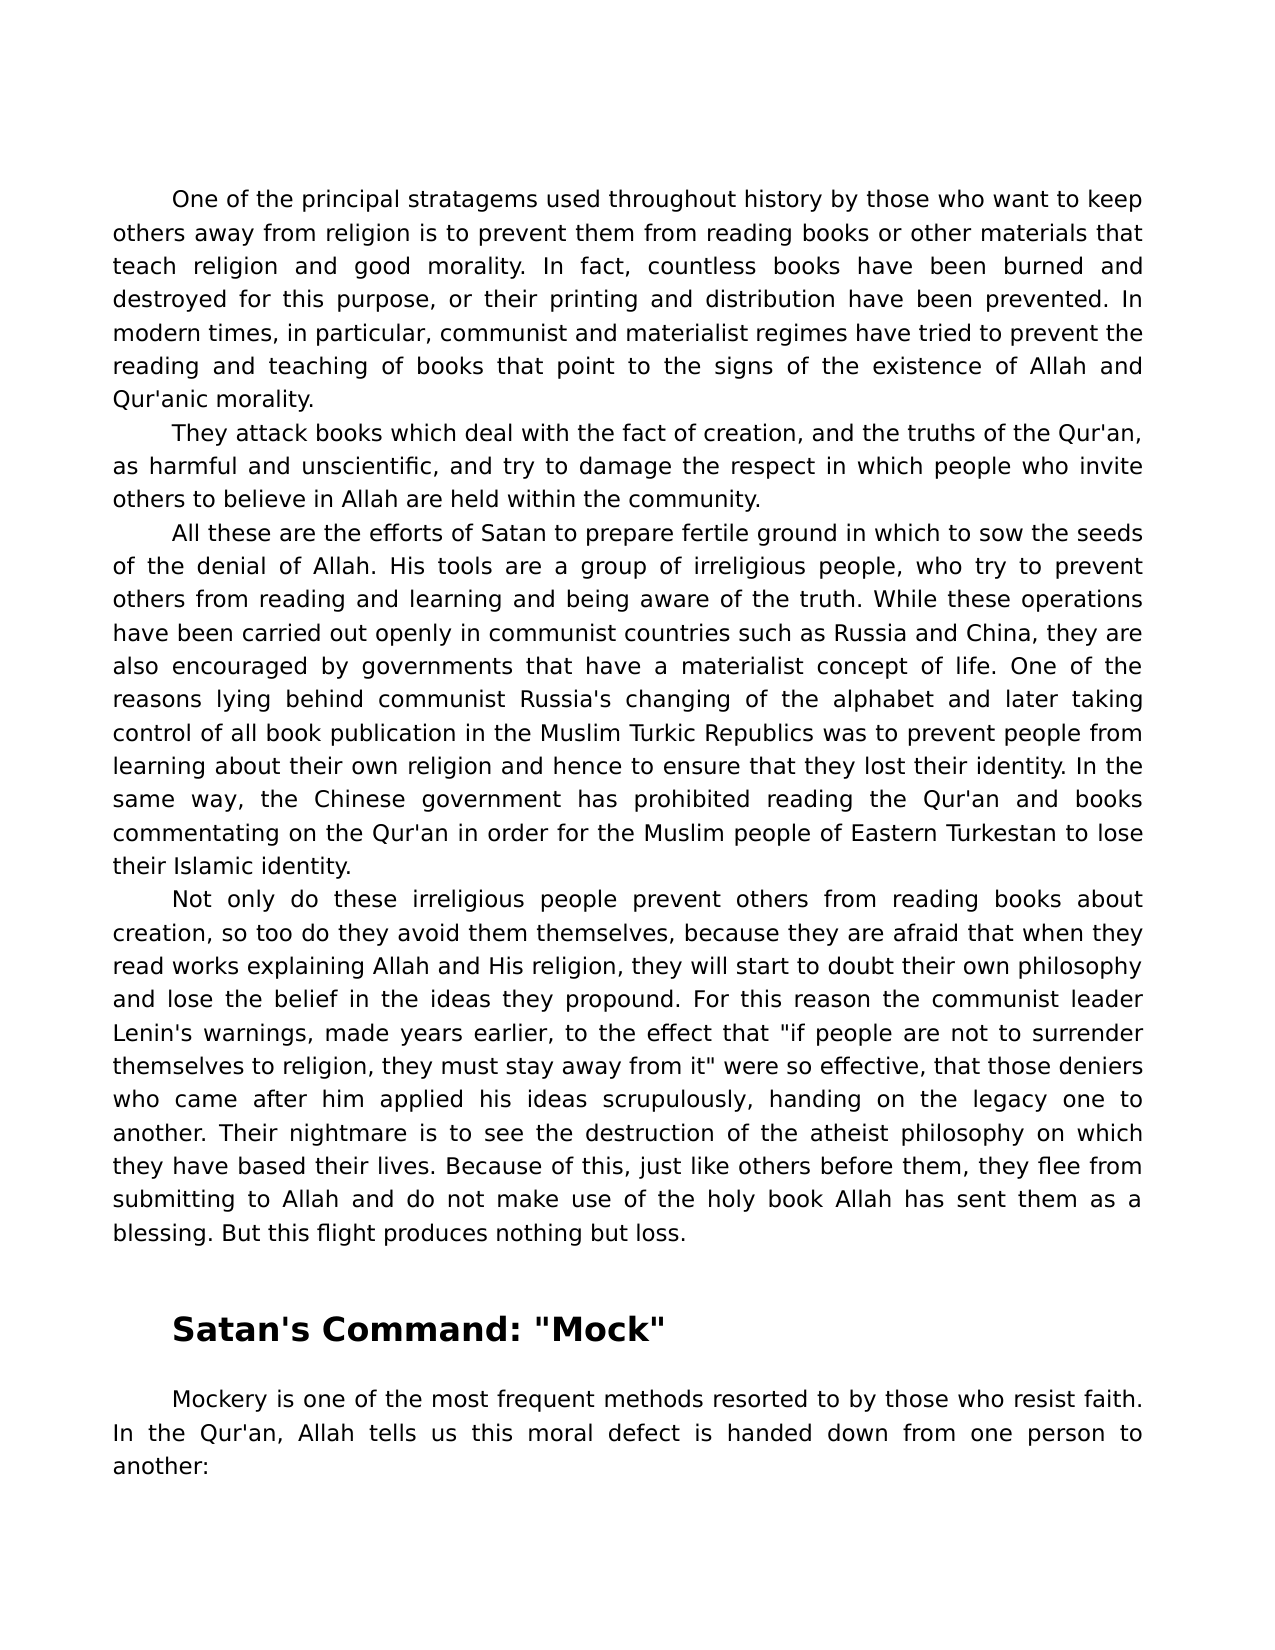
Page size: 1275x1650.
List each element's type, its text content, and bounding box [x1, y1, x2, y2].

text One of the principal stratagems used throughout history by those who want to keep others away from religion is to prevent them from reading books or other materials that teach religion and good morality. In fact, countless books have been burned and destroyed for this purpose, or their printing and distribution have been prevented. In modern times, in particular, communist and materialist regimes have tried to prevent the reading and teaching of books that point to the signs of the existence of Allah and Qur'anic morality. [112, 181, 1145, 414]
text All these are the efforts of Satan to prepare fertile ground in which to sow the seeds of the denial of Allah. His tools are a group of irreligious people, who try to prevent others from reading and learning and being aware of the truth. While these operations have been carried out openly in communist countries such as Russia and China, they are also encouraged by governments that have a materialist concept of life. One of the reasons lying behind communist Russia's changing of the alphabet and later taking control of all book publication in the Muslim Turkic Republics was to prevent people from learning about their own religion and hence to ensure that they lost their identity. In the same way, the Chinese government has prohibited reading the Qur'an and books commentating on the Qur'an in order for the Muslim people of Eastern Turkestan to lose their Islamic identity. [112, 514, 1145, 881]
text Mockery is one of the most frequent methods resorted to by those who resist faith. In the Qur'an, Allah tells us this moral defect is handed down from one person to another: [112, 1381, 1145, 1481]
text They attack books which deal with the fact of creation, and the truths of the Qur'an, as harmful and unscientific, and try to damage the respect in which people who invite others to believe in Allah are held within the community. [112, 414, 1145, 514]
text Satan's Command: "Mock" [112, 1314, 1145, 1348]
text Not only do these irreligious people prevent others from reading books about creation, so too do they avoid them themselves, because they are afraid that when they read works explaining Allah and His religion, they will start to doubt their own philosophy and lose the belief in the ideas they propound. For this reason the communist leader Lenin's warnings, made years earlier, to the effect that "if people are not to surrender themselves to religion, they must stay away from it" were so effective, that those deniers who came after him applied his ideas scrupulously, handing on the legacy one to another. Their nightmare is to see the destruction of the atheist philosophy on which they have based their lives. Because of this, just like others before them, they flee from submitting to Allah and do not make use of the holy book Allah has sent them as a blessing. But this flight produces nothing but loss. [112, 881, 1145, 1248]
